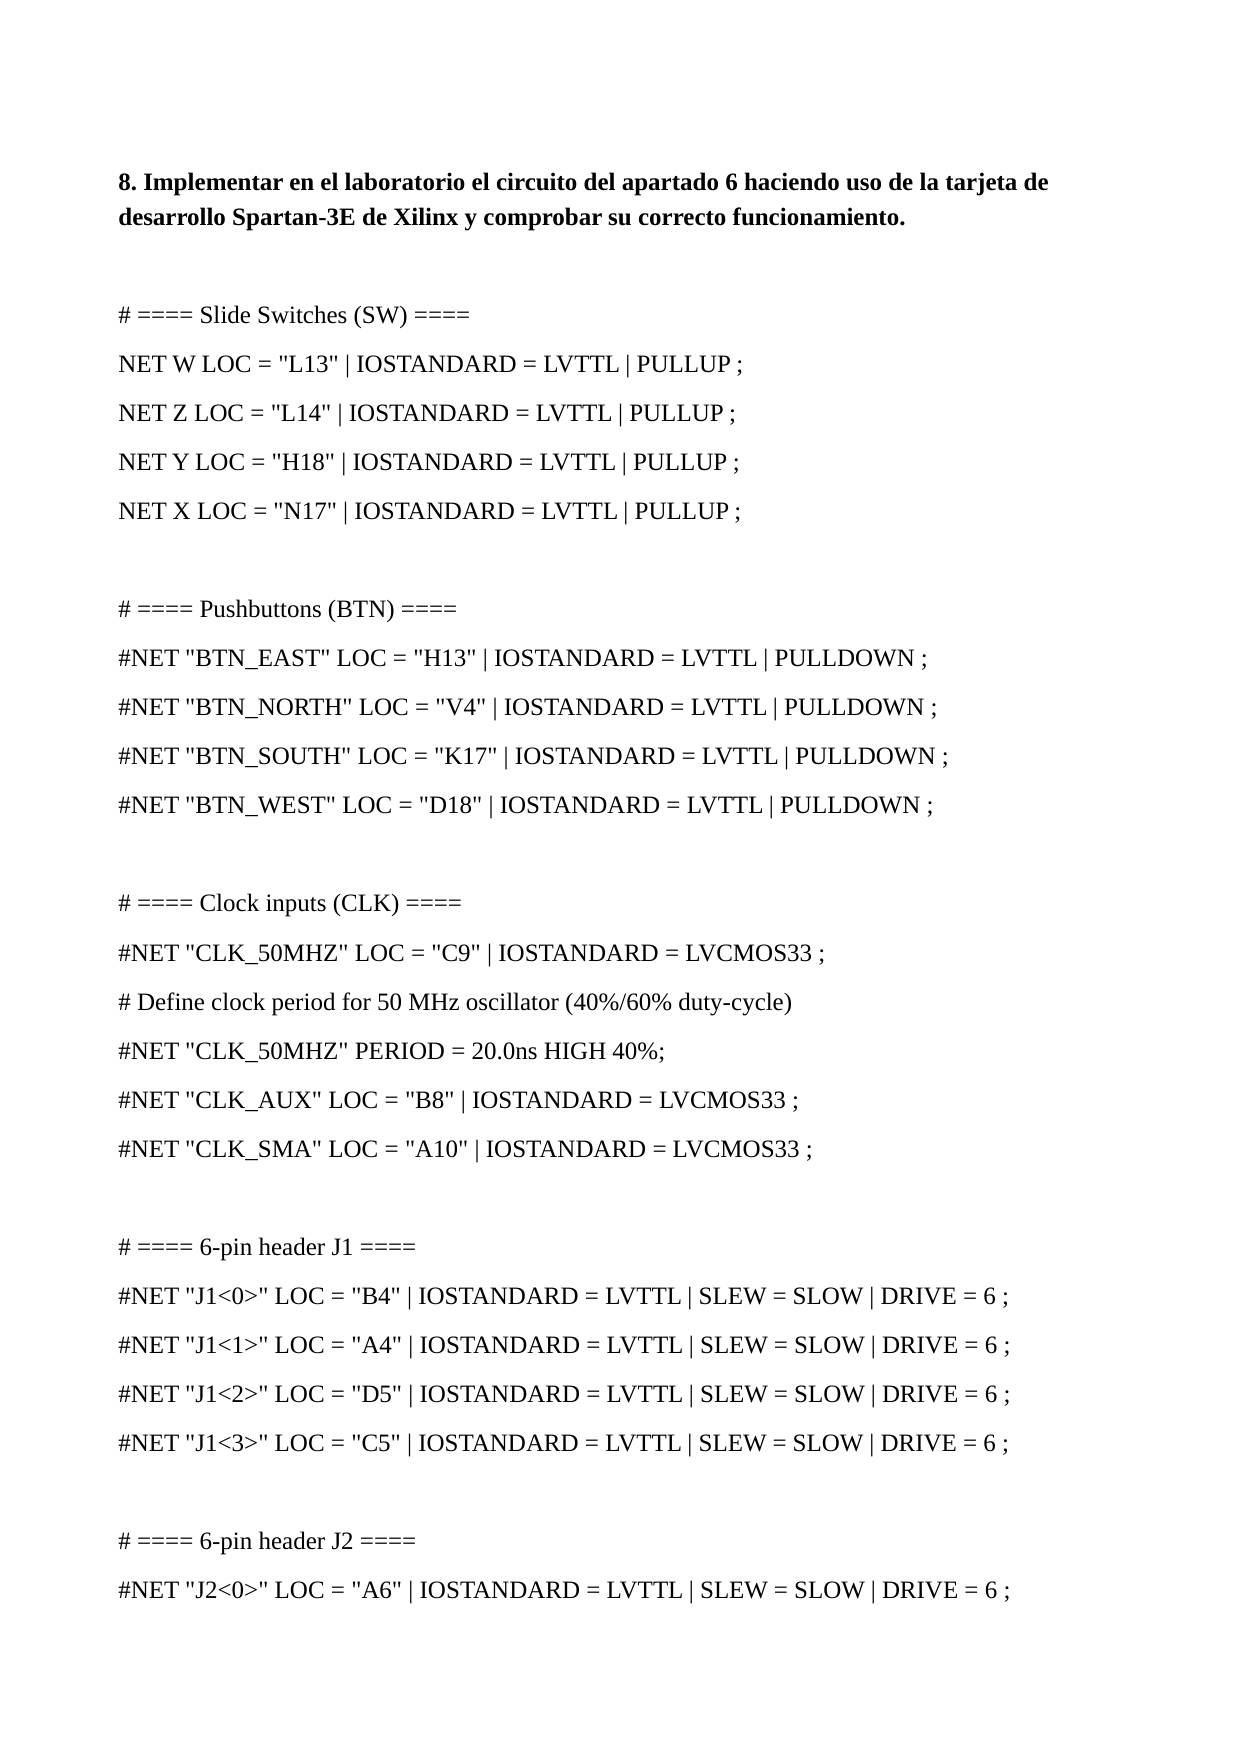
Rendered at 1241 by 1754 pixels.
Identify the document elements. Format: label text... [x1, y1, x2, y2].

text NET Y LOC = "H18" | IOSTANDARD = LVTTL | PULLUP ; [118, 447, 1122, 476]
text # ==== 6-pin header J1 ==== [118, 1232, 1122, 1261]
text #NET "CLK_AUX" LOC = "B8" | IOSTANDARD = LVCMOS33 ; [118, 1085, 1122, 1113]
text #NET "J1<0>" LOC = "B4" | IOSTANDARD = LVTTL | SLEW = SLOW | DRIVE = 6 ; [118, 1281, 1122, 1310]
text #NET "BTN_NORTH" LOC = "V4" | IOSTANDARD = LVTTL | PULLDOWN ; [118, 692, 1122, 721]
text #NET "CLK_50MHZ" PERIOD = 20.0ns HIGH 40%; [118, 1036, 1122, 1064]
text NET W LOC = "L13" | IOSTANDARD = LVTTL | PULLUP ; [118, 349, 1122, 378]
text # ==== Pushbuttons (BTN) ==== [118, 594, 1122, 623]
text #NET "J1<3>" LOC = "C5" | IOSTANDARD = LVTTL | SLEW = SLOW | DRIVE = 6 ; [118, 1428, 1122, 1457]
text # ==== 6-pin header J2 ==== [118, 1526, 1122, 1555]
text #NET "BTN_EAST" LOC = "H13" | IOSTANDARD = LVTTL | PULLDOWN ; [118, 643, 1122, 672]
text #NET "BTN_WEST" LOC = "D18" | IOSTANDARD = LVTTL | PULLDOWN ; [118, 790, 1122, 819]
text # Define clock period for 50 MHz oscillator (40%/60% duty-cycle) [118, 987, 1122, 1015]
text #NET "J1<2>" LOC = "D5" | IOSTANDARD = LVTTL | SLEW = SLOW | DRIVE = 6 ; [118, 1379, 1122, 1408]
text 8. Implementar en el laboratorio el circuito del apartado 6 haciendo uso de la tarjeta de desarrollo Spartan-3E de Xilinx y comprobar su correcto funcionamiento. [118, 167, 1122, 230]
text #NET "J2<0>" LOC = "A6" | IOSTANDARD = LVTTL | SLEW = SLOW | DRIVE = 6 ; [118, 1575, 1122, 1604]
text #NET "J1<1>" LOC = "A4" | IOSTANDARD = LVTTL | SLEW = SLOW | DRIVE = 6 ; [118, 1330, 1122, 1359]
text #NET "CLK_50MHZ" LOC = "C9" | IOSTANDARD = LVCMOS33 ; [118, 938, 1122, 966]
text # ==== Clock inputs (CLK) ==== [118, 888, 1122, 917]
text NET X LOC = "N17" | IOSTANDARD = LVTTL | PULLUP ; [118, 496, 1122, 525]
text #NET "BTN_SOUTH" LOC = "K17" | IOSTANDARD = LVTTL | PULLDOWN ; [118, 741, 1122, 770]
text # ==== Slide Switches (SW) ==== [118, 300, 1122, 328]
text #NET "CLK_SMA" LOC = "A10" | IOSTANDARD = LVCMOS33 ; [118, 1134, 1122, 1163]
text NET Z LOC = "L14" | IOSTANDARD = LVTTL | PULLUP ; [118, 398, 1122, 427]
